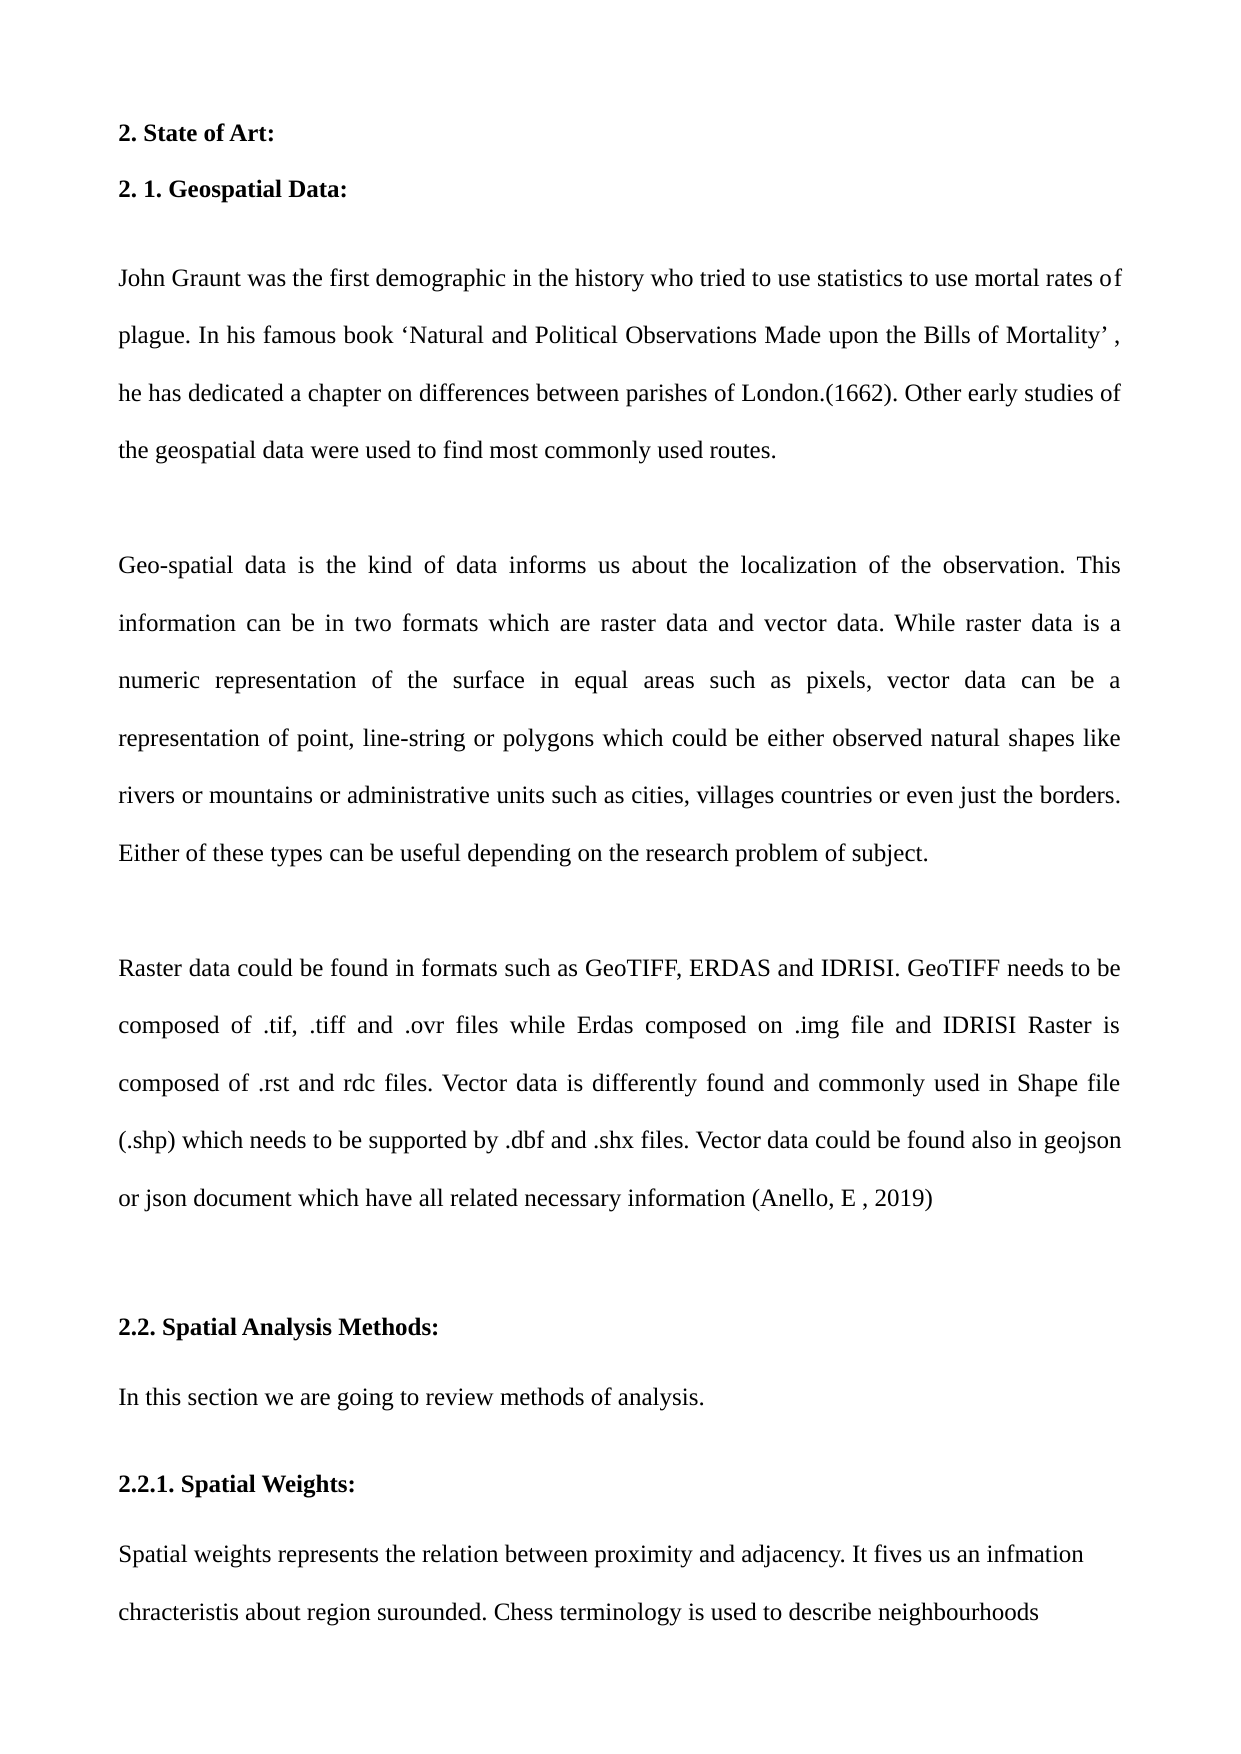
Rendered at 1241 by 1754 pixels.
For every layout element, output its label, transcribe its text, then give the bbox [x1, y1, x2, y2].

subtitle 2.2. Spatial Analysis Methods: [118, 1312, 1122, 1341]
text Geo-spatial data is the kind of data informs us about the localization of the observation. This information can be in two formats which are raster data and vector data. While raster data is a numeric representation of the surface in equal areas such as pixels, vector data can be a representation of point, line-string or polygons which could be either observed natural shapes like rivers or mountains or administrative units such as cities, villages countries or even just the borders. Either of these types can be useful depending on the research problem of subject. [118, 550, 1122, 867]
text Spatial weights represents the relation between proximity and adjacency. It fives us an infmation chracteristis about region surounded. Chess terminology is used to describe neighbourhoods [118, 1539, 1122, 1625]
text John Graunt was the first demographic in the history who tried to use statistics to use mortal rates of plague. In his famous book ‘Natural and Political Observations Made upon the Bills of Mortality’ , he has dedicated a chapter on differences between parishes of London.(1662). Other early studies of the geospatial data were used to find most commonly used routes. [118, 263, 1122, 464]
subtitle 2.2.1. Spatial Weights: [118, 1469, 1122, 1498]
subtitle 2. State of Art: [118, 118, 1122, 147]
text In this section we are going to review methods of analysis. [118, 1382, 1122, 1411]
text Raster data could be found in formats such as GeoTIFF, ERDAS and IDRISI. GeoTIFF needs to be composed of .tif, .tiff and .ovr files while Erdas composed on .img file and IDRISI Raster is composed of .rst and rdc files. Vector data is differently found and commonly used in Shape file (.shp) which needs to be supported by .dbf and .shx files. Vector data could be found also in geojson or json document which have all related necessary information (Anello, E , 2019) [118, 953, 1122, 1212]
subtitle 2. 1. Geospatial Data: [118, 174, 1122, 203]
